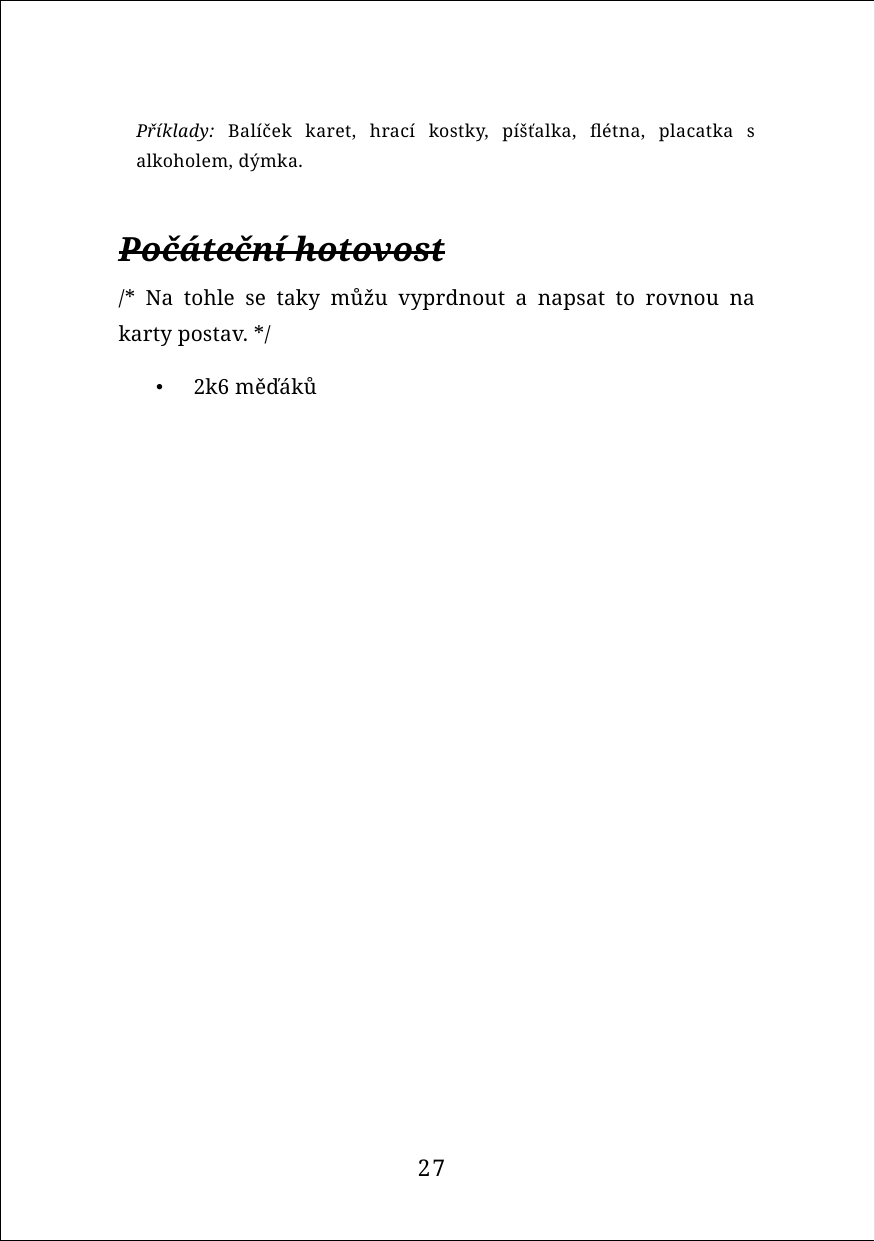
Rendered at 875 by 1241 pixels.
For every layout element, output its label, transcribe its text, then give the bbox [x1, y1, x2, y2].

text /* Na tohle se taky můžu vyprdnout a napsat to rovnou na karty postav. */ [118, 283, 756, 347]
list 2k6 měďáků [156, 372, 756, 400]
text Příklady: Balíček karet, hrací kostky, píšťalka, flétna, placatka s alkoholem, dýmka. [136, 118, 756, 173]
subtitle Počáteční hotovost [118, 226, 756, 271]
